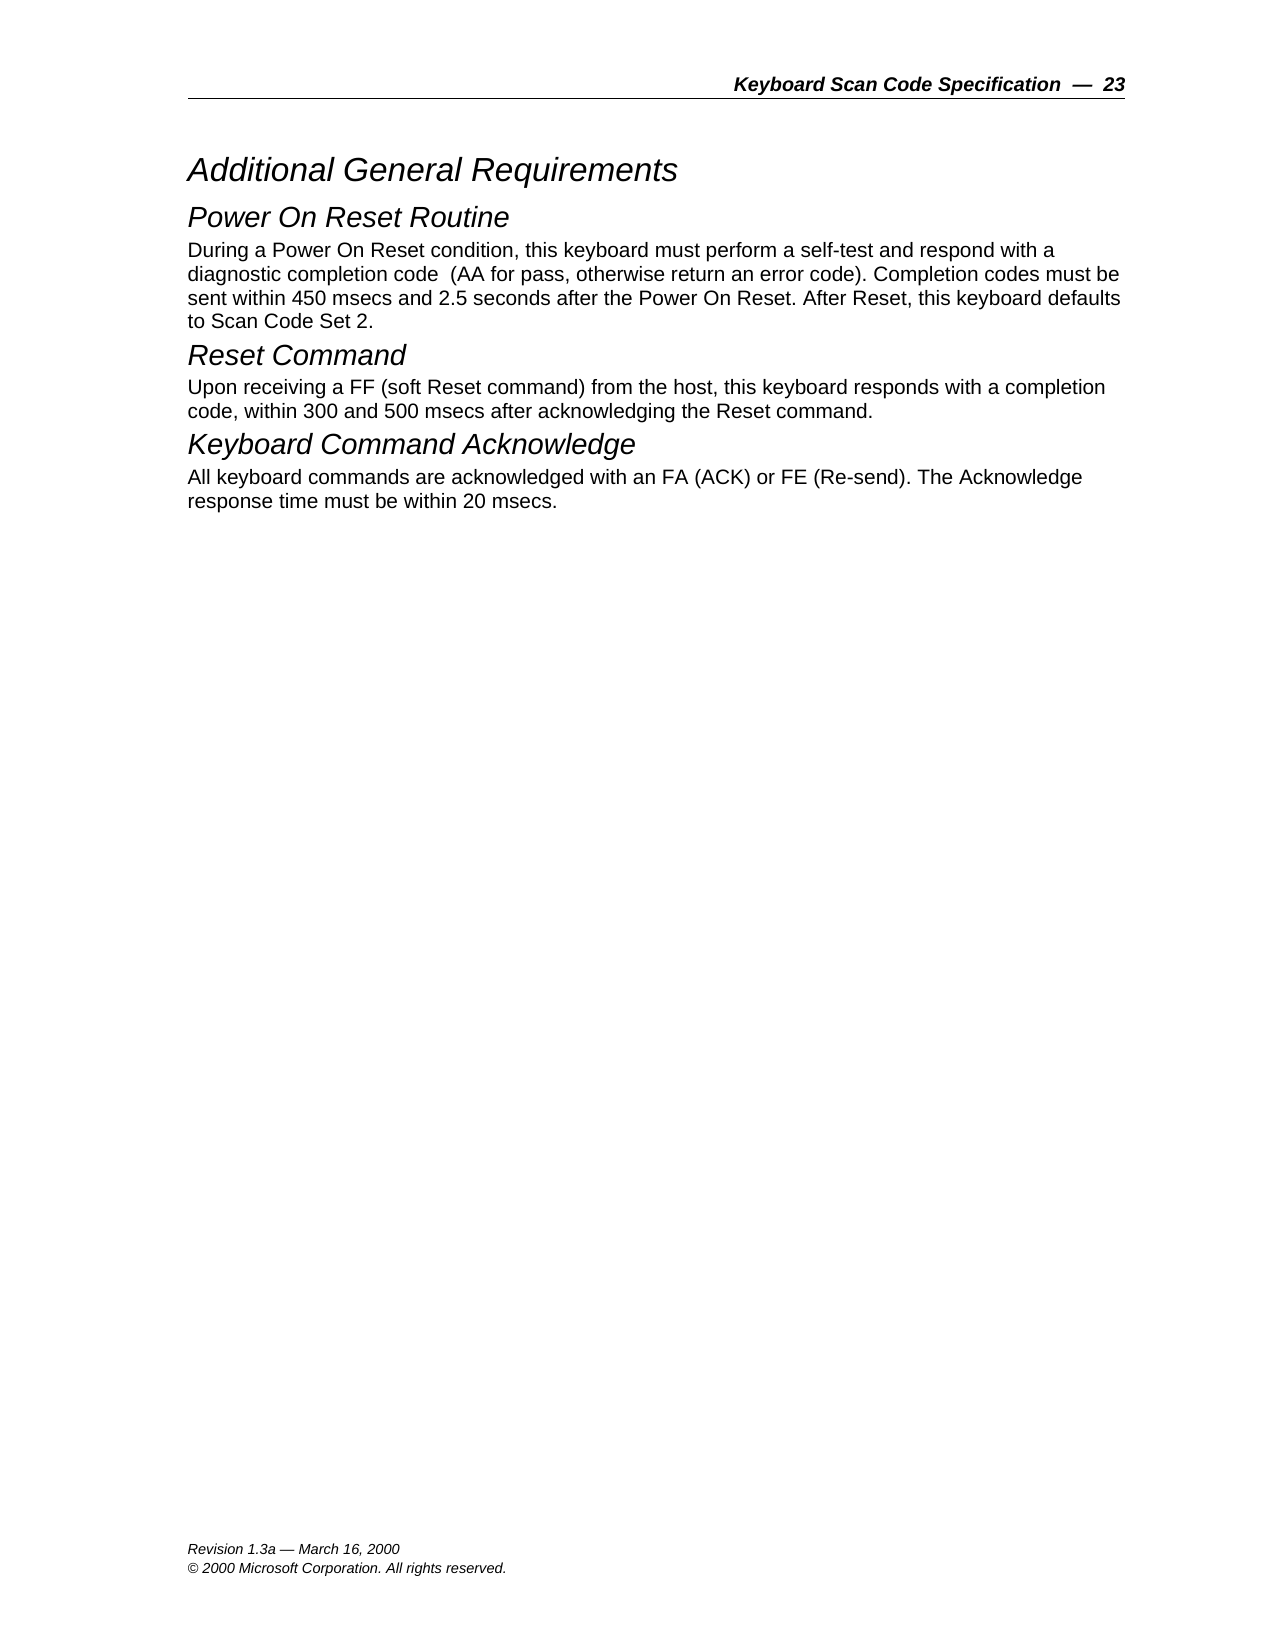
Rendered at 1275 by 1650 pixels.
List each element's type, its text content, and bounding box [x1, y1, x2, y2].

text All keyboard commands are acknowledged with an FA (ACK) or FE (Re-send). The Acknowledge response time must be within 20 msecs. [187, 464, 1125, 512]
text Upon receiving a FF (soft Reset command) from the host, this keyboard responds with a completion code, within 300 and 500 msecs after acknowledging the Reset command. [187, 375, 1125, 423]
text During a Power On Reset condition, this keyboard must perform a self-test and respond with a diagnostic completion code (AA for pass, otherwise return an error code). Completion codes must be sent within 450 msecs and 2.5 seconds after the Power On Reset. After Reset, this keyboard defaults to Scan Code Set 2. [187, 237, 1125, 333]
subtitle Reset Command [187, 342, 1125, 371]
subtitle Keyboard Command Acknowledge [187, 431, 1125, 460]
subtitle Power On Reset Routine [187, 204, 1125, 233]
subtitle Additional General Requirements [187, 150, 1125, 189]
